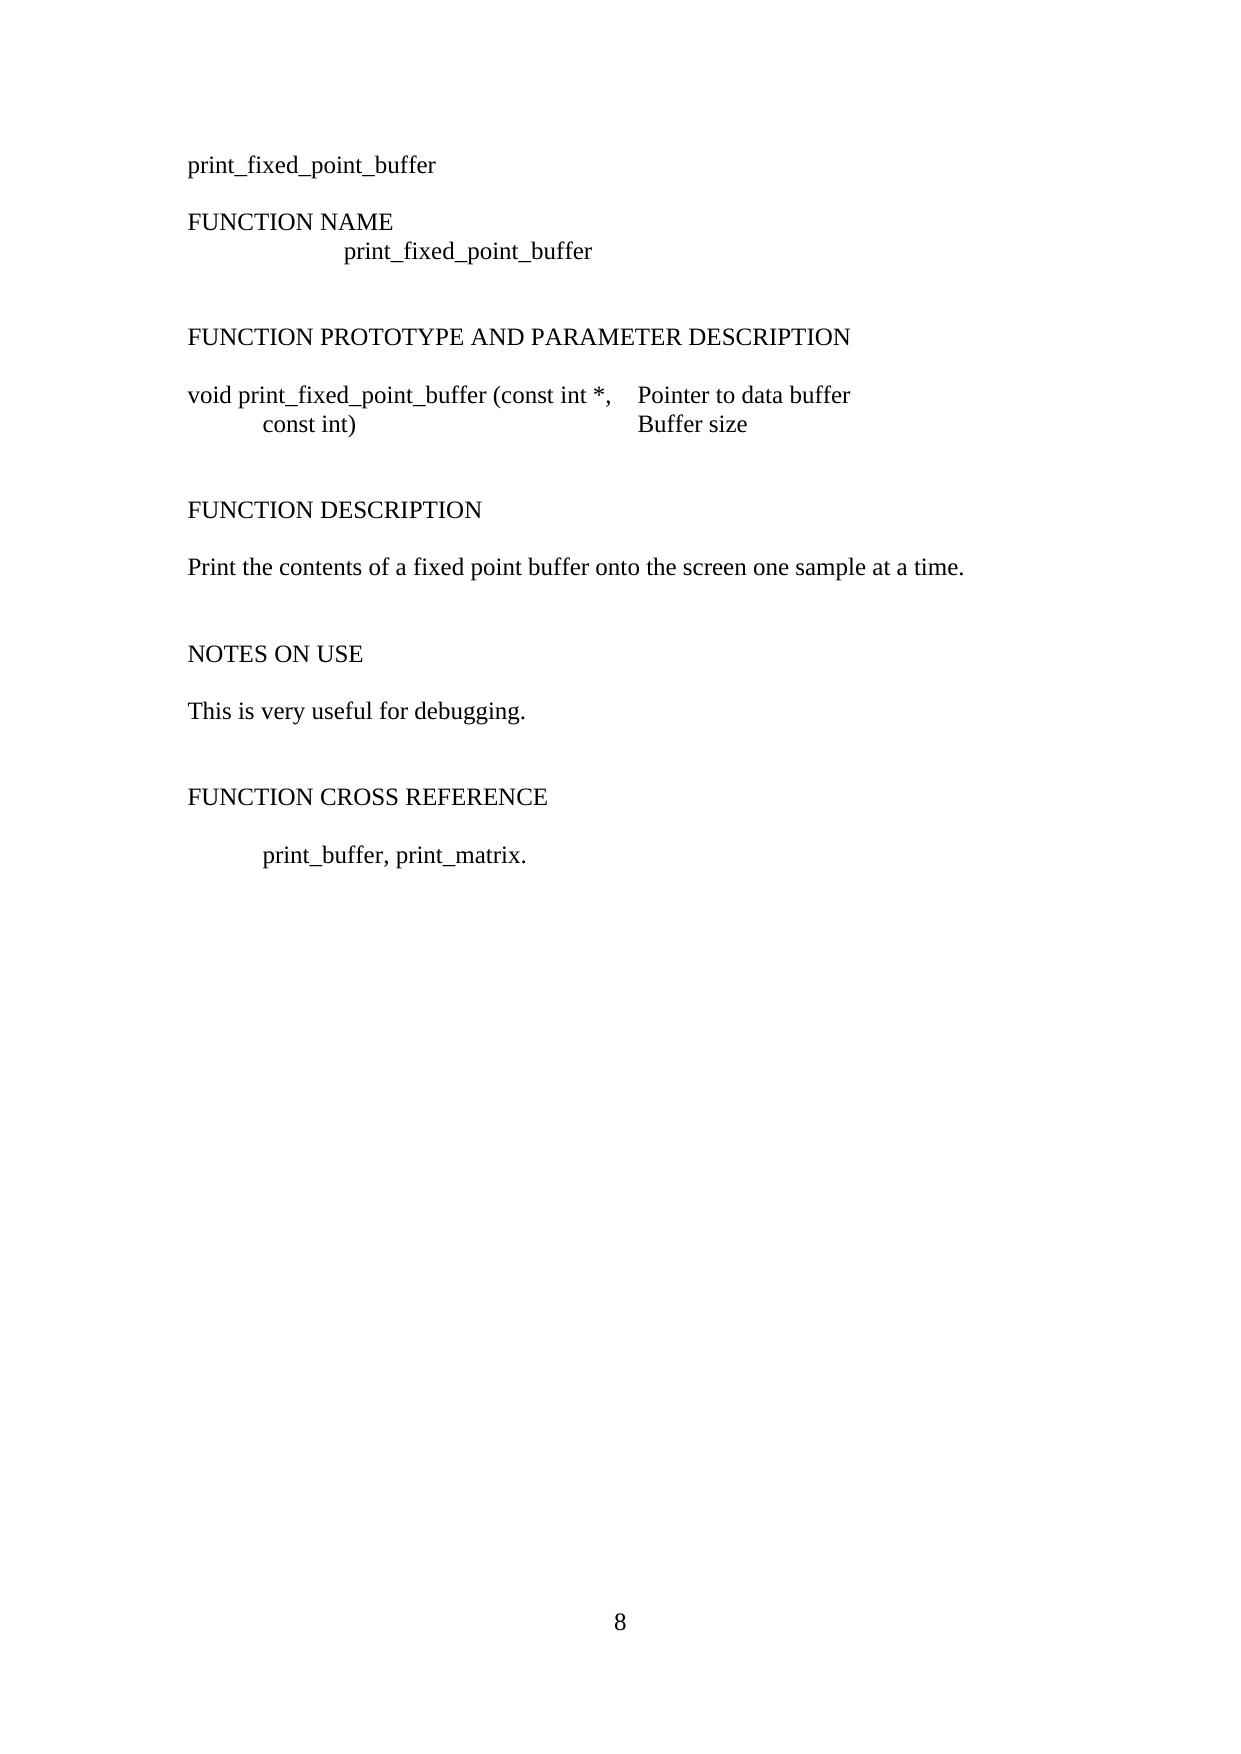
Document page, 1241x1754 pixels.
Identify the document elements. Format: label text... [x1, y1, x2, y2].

text print_fixed_point_buffer [187, 150, 1053, 179]
text const int) Buffer size [187, 409, 1053, 437]
text void print_fixed_point_buffer (const int *, Pointer to data buffer [187, 380, 1053, 409]
text FUNCTION CROSS REFERENCE [187, 782, 1053, 811]
text FUNCTION DESCRIPTION [187, 495, 1053, 524]
text NOTES ON USE [187, 639, 1053, 667]
text This is very useful for debugging. [187, 696, 1053, 725]
text Print the contents of a fixed point buffer onto the screen one sample at a time. [187, 552, 1053, 581]
text FUNCTION NAME [187, 207, 1053, 236]
text print_buffer, print_matrix. [187, 840, 1053, 869]
text FUNCTION PROTOTYPE AND PARAMETER DESCRIPTION [187, 322, 1053, 351]
text print_fixed_point_buffer [187, 236, 1053, 265]
